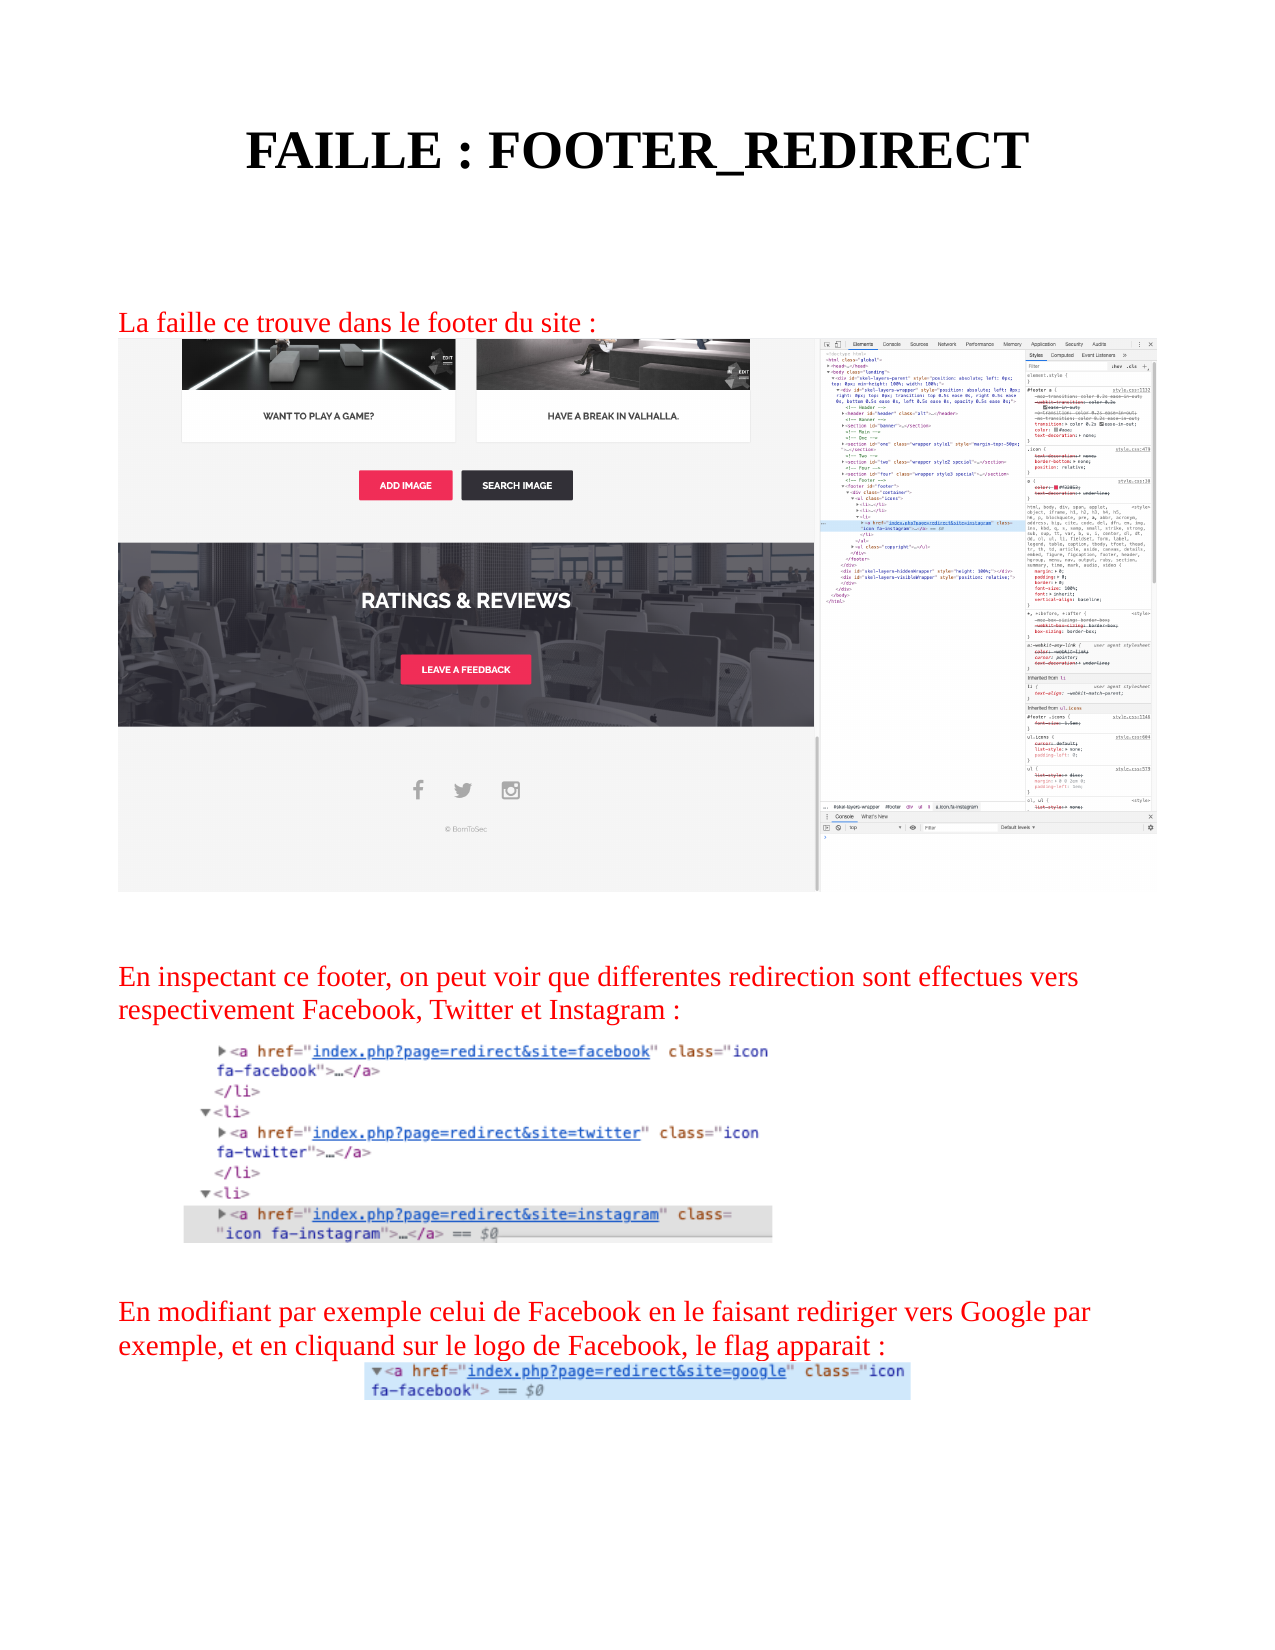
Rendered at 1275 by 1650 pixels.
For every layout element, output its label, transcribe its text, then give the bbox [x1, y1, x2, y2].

picture [364, 1361, 911, 1400]
picture [183, 1043, 773, 1243]
text La faille ce trouve dans le footer du site : [118, 305, 1157, 338]
text FAILLE : FOOTER_REDIRECT [118, 118, 1157, 180]
text En modifiant par exemple celui de Facebook en le faisant rediriger vers Google par exemple, et en cliquand sur le logo de Facebook, le flag apparait : [118, 1294, 1157, 1361]
picture [118, 338, 1157, 892]
text En inspectant ce footer, on peut voir que differentes redirection sont effectues vers respectivement Facebook, Twitter et Instagram : [118, 959, 1157, 1026]
